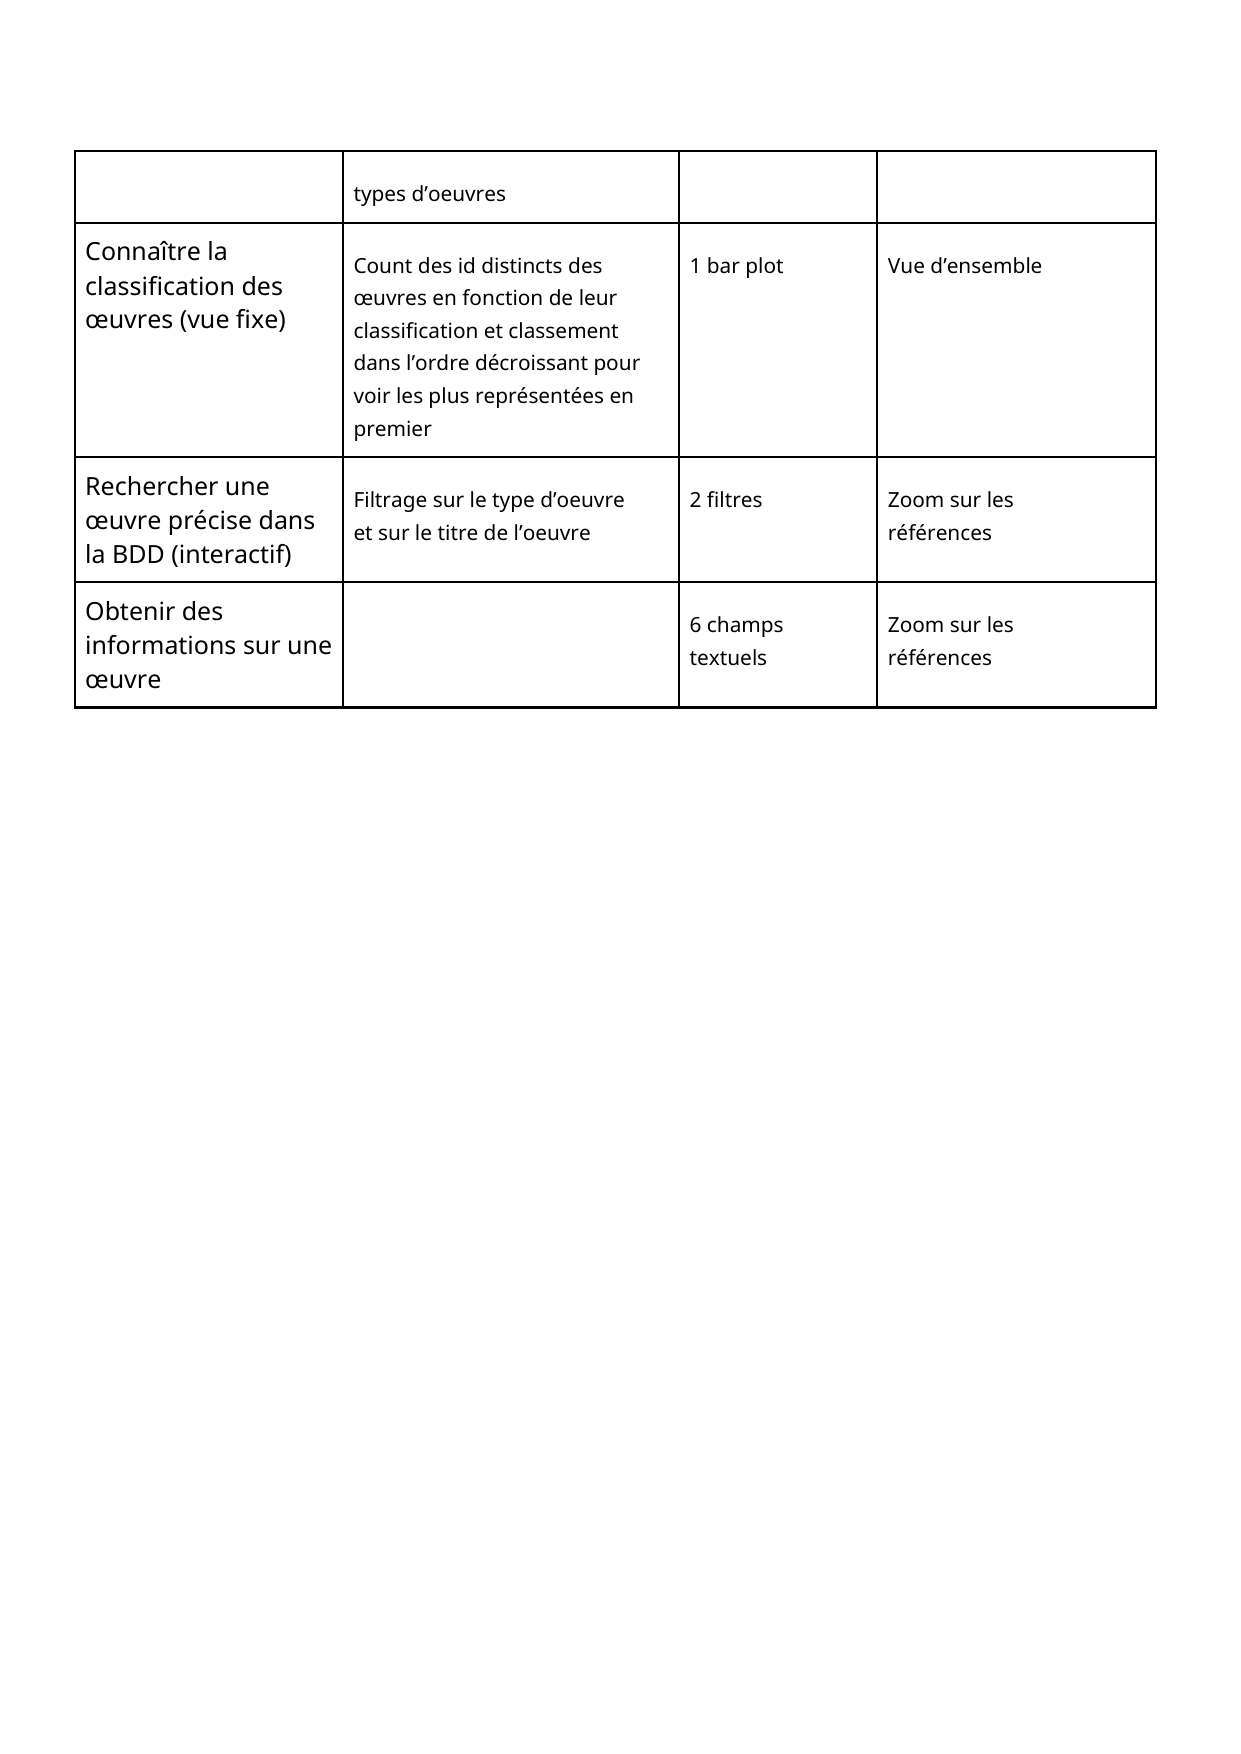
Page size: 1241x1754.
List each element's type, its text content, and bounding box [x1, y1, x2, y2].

table_cell Filtrage sur le type d’oeuvre et sur le titre de l’oeuvre [344, 458, 678, 581]
table_cell Zoom sur les références [878, 458, 1155, 581]
table_cell [344, 583, 678, 706]
table_cell types d’oeuvres [344, 152, 678, 222]
table_cell Connaître la classification des œuvres (vue fixe) [76, 224, 342, 456]
table_cell [76, 152, 342, 222]
table_cell 6 champs textuels [680, 583, 876, 706]
table_cell Vue d’ensemble [878, 224, 1155, 456]
table_cell [680, 152, 876, 222]
table_cell 1 bar plot [680, 224, 876, 456]
table_cell Obtenir des informations sur une œuvre [76, 583, 342, 706]
table_cell Zoom sur les références [878, 583, 1155, 706]
table_cell Count des id distincts des œuvres en fonction de leur classification et classement dans l’ordre décroissant pour voir les plus représentées en premier [344, 224, 678, 456]
table_cell [878, 152, 1155, 222]
table_cell 2 filtres [680, 458, 876, 581]
table_cell Rechercher une œuvre précise dans la BDD (interactif) [76, 458, 342, 581]
